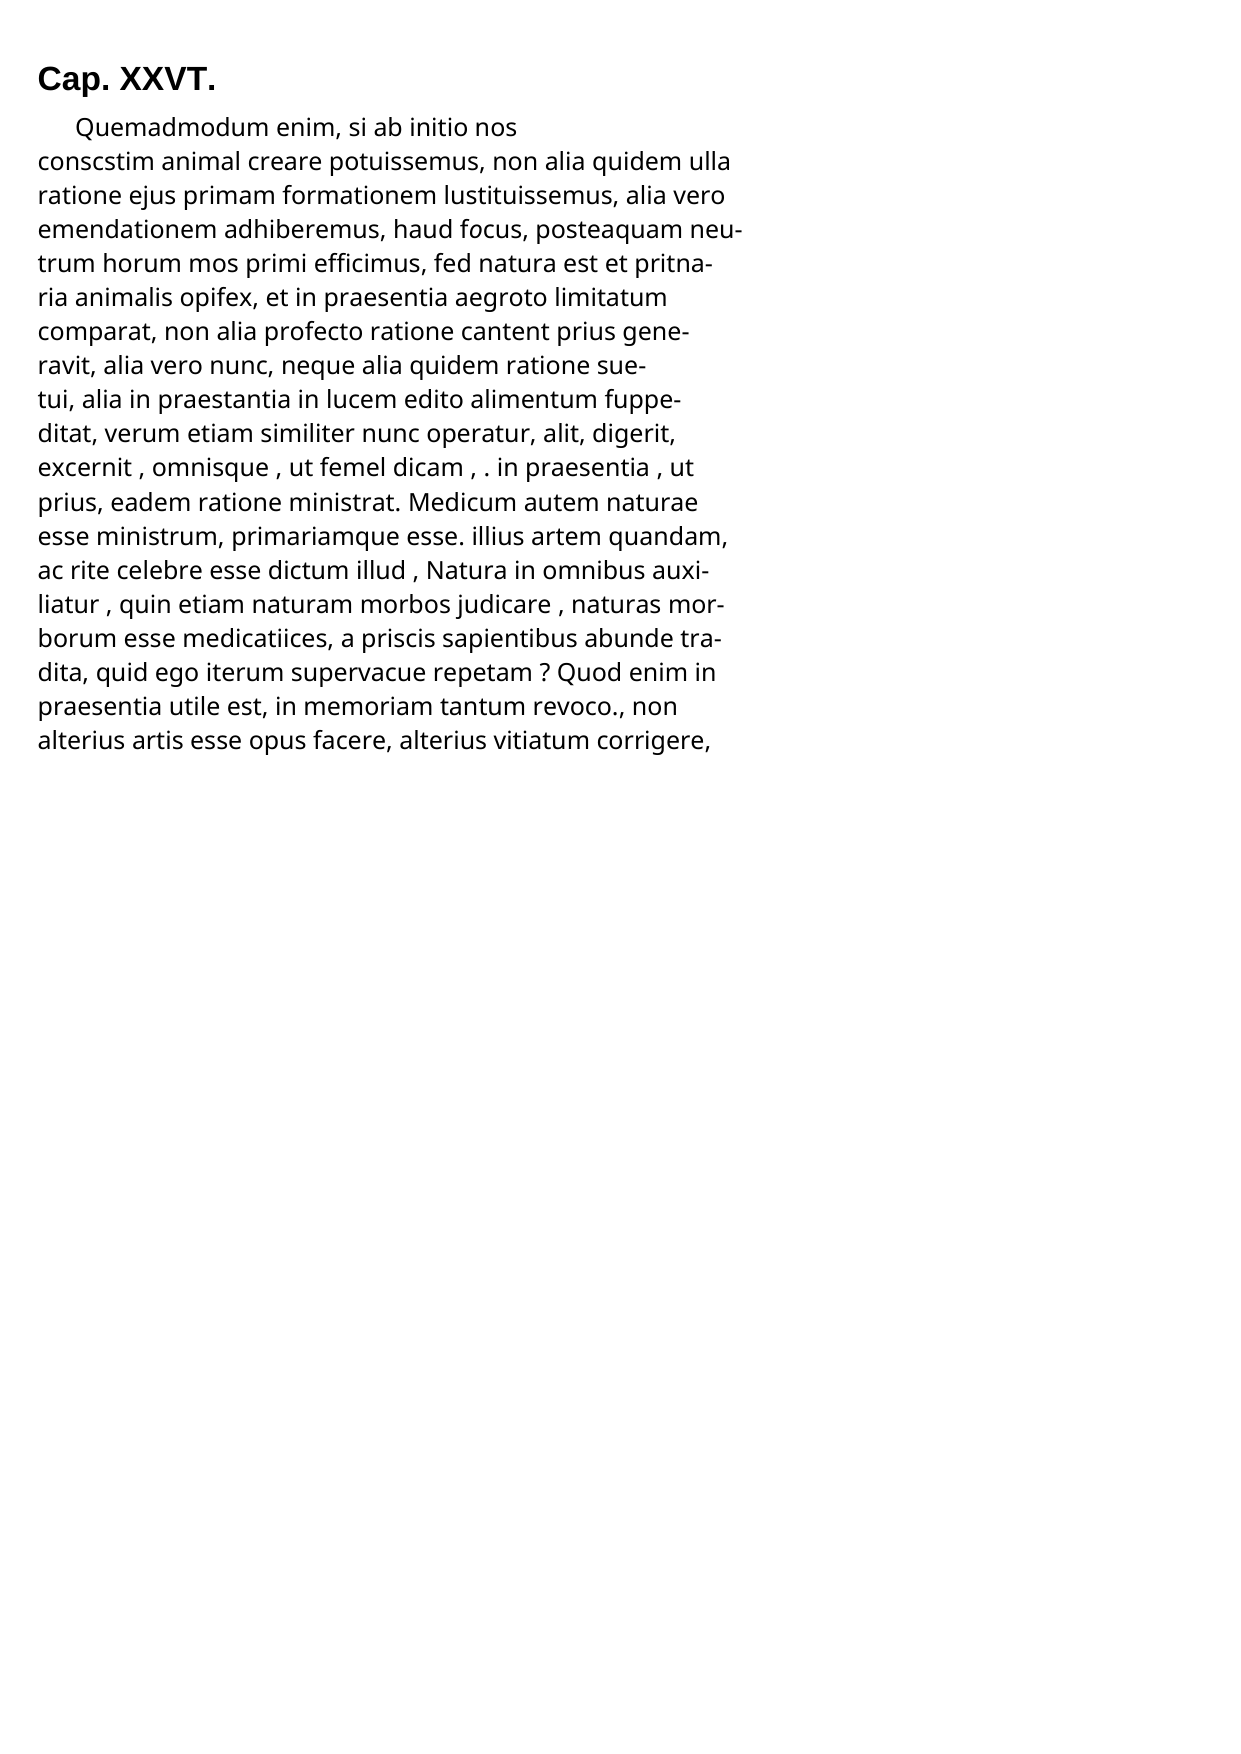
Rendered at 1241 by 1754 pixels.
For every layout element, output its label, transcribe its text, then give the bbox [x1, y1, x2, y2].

subtitle Cap. XXVT. [37, 58, 1203, 97]
text Quemadmodum enim, si ab initio nos conscstim animal creare potuissemus, non alia quidem ulla ratione ejus primam formationem lustituissemus, alia vero emendationem adhiberemus, haud focus, posteaquam neu- trum horum mos primi efficimus, fed natura est et pritna- ria animalis opifex, et in praesentia aegroto limitatum comparat, non alia profecto ratione cantent prius gene- ravit, alia vero nunc, neque alia quidem ratione sue- tui, alia in praestantia in lucem edito alimentum fuppe- ditat, verum etiam similiter nunc operatur, alit, digerit, excernit , omnisque , ut femel dicam , . in praesentia , ut prius, eadem ratione ministrat. Medicum autem naturae esse ministrum, primariamque esse. illius artem quandam, ac rite celebre esse dictum illud , Natura in omnibus auxi- liatur , quin etiam naturam morbos judicare , naturas mor- borum esse medicatiices, a priscis sapientibus abunde tra- dita, quid ego iterum supervacue repetam ? Quod enim in praesentia utile est, in memoriam tantum revoco., non alterius artis esse opus facere, alterius vitiatum corrigere, [37, 109, 1203, 757]
